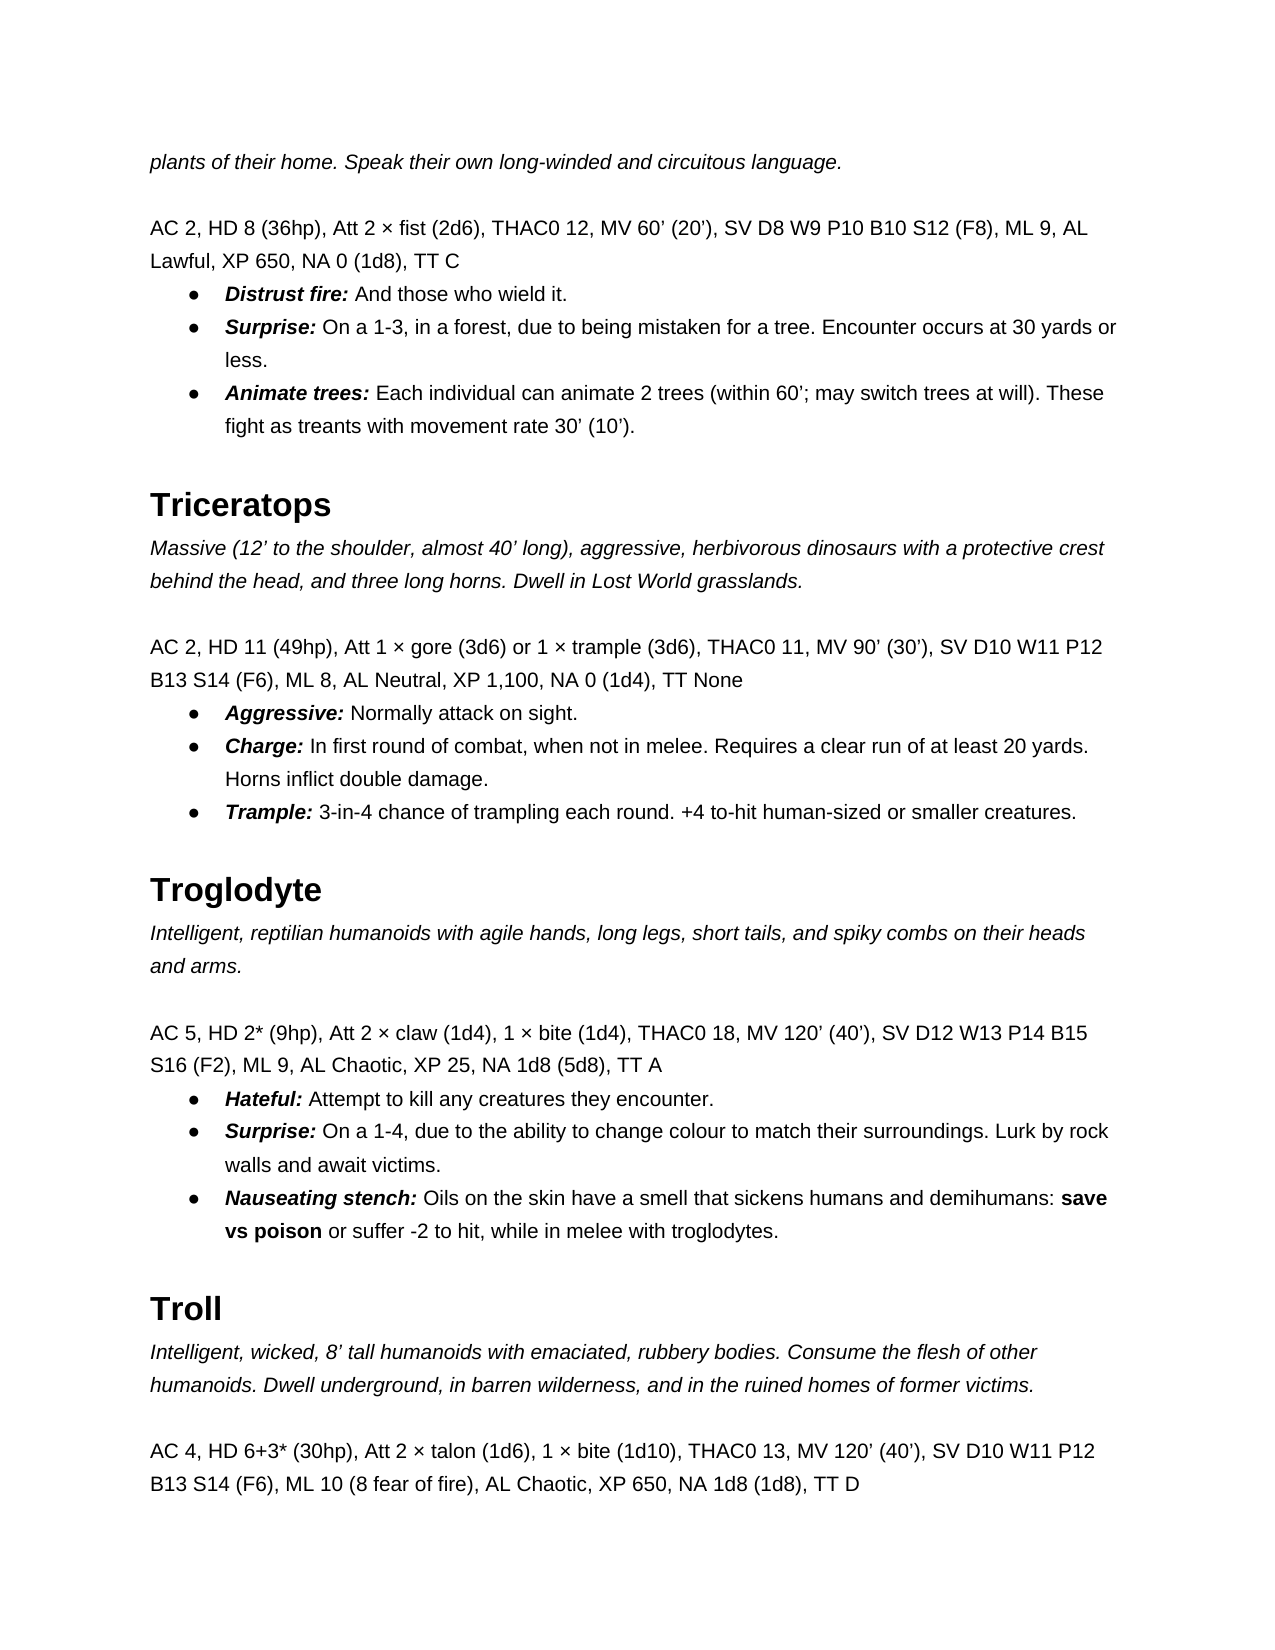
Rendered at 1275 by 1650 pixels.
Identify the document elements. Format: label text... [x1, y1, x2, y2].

subtitle Troglodyte [150, 870, 1125, 909]
text AC 5, HD 2* (9hp), Att 2 × claw (1d4), 1 × bite (1d4), THAC0 18, MV 120’ (40’), SV D12 W13 P14 B15 S16 (F2), ML 9, AL Chaotic, XP 25, NA 1d8 (5d8), TT A [150, 1020, 1125, 1077]
text B13 S14 (F6), ML 10 (8 fear of fire), AL Chaotic, XP 650, NA 1d8 (1d8), TT D [150, 1472, 1125, 1496]
text Intelligent, reptilian humanoids with agile hands, long legs, short tails, and spiky combs on their heads and arms. [150, 921, 1125, 978]
list Distrust fire: And those who wield it. [187, 282, 1125, 306]
list Charge: In first round of combat, when not in melee. Requires a clear run of at least 20 yards. Horns inflict double damage. [187, 734, 1125, 791]
text AC 2, HD 8 (36hp), Att 2 × fist (2d6), THAC0 12, MV 60’ (20’), SV D8 W9 P10 B10 S12 (F8), ML 9, AL Lawful, XP 650, NA 0 (1d8), TT C [150, 216, 1125, 273]
subtitle Troll [150, 1289, 1125, 1327]
list Hateful: Attempt to kill any creatures they encounter. [187, 1086, 1125, 1110]
text AC 2, HD 11 (49hp), Att 1 × gore (3d6) or 1 × trample (3d6), THAC0 11, MV 90’ (30’), SV D10 W11 P12 B13 S14 (F6), ML 8, AL Neutral, XP 1,100, NA 0 (1d4), TT None [150, 635, 1125, 692]
text AC 4, HD 6+3* (30hp), Att 2 × talon (1d6), 1 × bite (1d10), THAC0 13, MV 120’ (40’), SV D10 W11 P12 [150, 1439, 1125, 1463]
subtitle Triceratops [150, 485, 1125, 523]
list Surprise: On a 1-4, due to the ability to change colour to match their surroundings. Lurk by rock walls and await victims. [187, 1119, 1125, 1176]
list Aggressive: Normally attack on sight. [187, 701, 1125, 725]
list Nauseating stench: Oils on the skin have a smell that sickens humans and demihumans: save vs poison or suffer -2 to hit, while in melee with troglodytes. [187, 1185, 1125, 1242]
text plants of their home. Speak their own long-winded and circuitous language. [150, 150, 1125, 174]
text Massive (12’ to the shoulder, almost 40’ long), aggressive, herbivorous dinosaurs with a protective crest behind the head, and three long horns. Dwell in Lost World grasslands. [150, 536, 1125, 593]
list Surprise: On a 1-3, in a forest, due to being mistaken for a tree. Encounter occurs at 30 yards or less. [187, 315, 1125, 372]
list Animate trees: Each individual can animate 2 trees (within 60’; may switch trees at will). These fight as treants with movement rate 30’ (10’). [187, 381, 1125, 438]
list Trample: 3-in-4 chance of trampling each round. +4 to-hit human-sized or smaller creatures. [187, 800, 1125, 824]
text Intelligent, wicked, 8’ tall humanoids with emaciated, rubbery bodies. Consume the flesh of other humanoids. Dwell underground, in barren wilderness, and in the ruined homes of former victims. [150, 1340, 1125, 1397]
